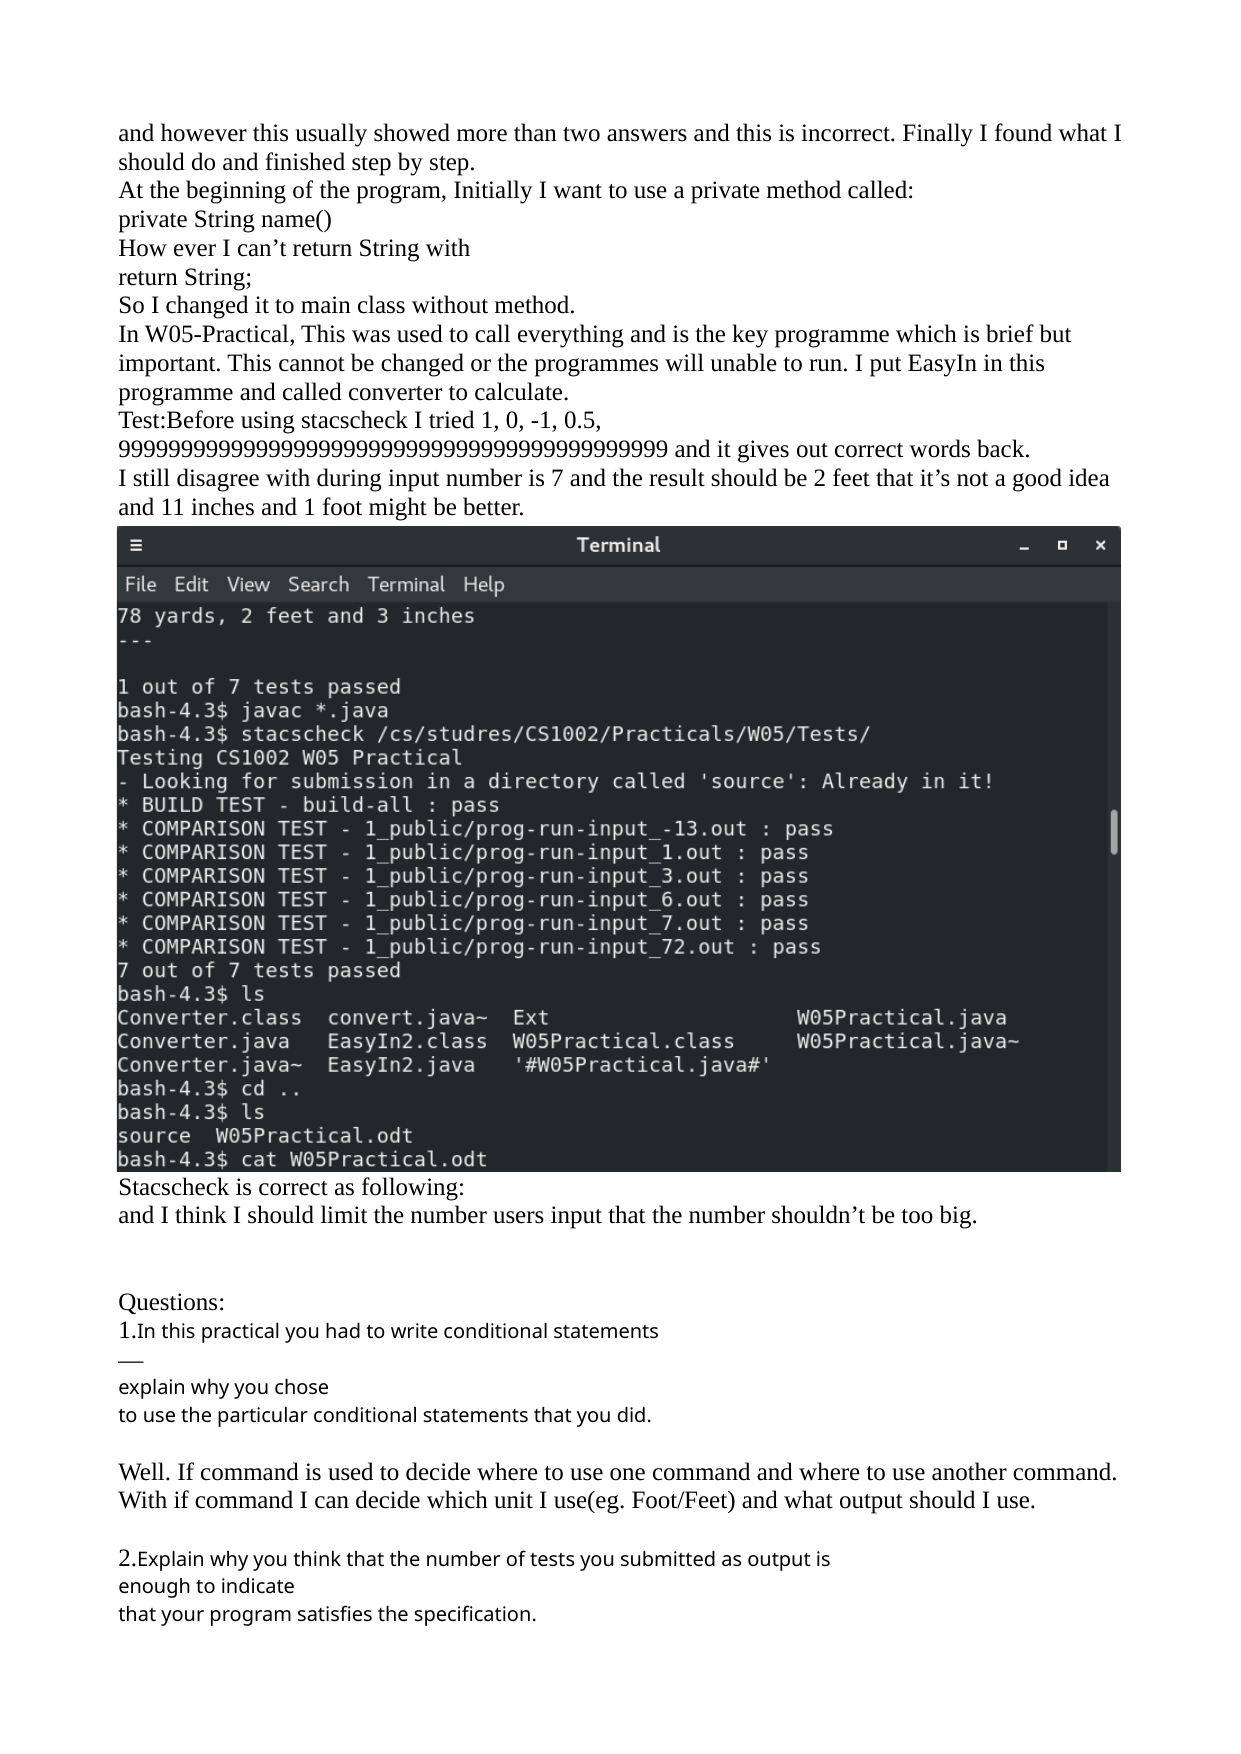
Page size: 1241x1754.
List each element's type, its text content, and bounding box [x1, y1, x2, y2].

text return String; [118, 262, 1122, 291]
text to use the particular conditional statements that you did. [118, 1401, 1122, 1428]
text Stacscheck is correct as following: [118, 521, 1122, 1200]
text that your program satisfies the specification. [118, 1599, 1122, 1627]
text In W05-Practical, This was used to call everything and is the key programme which is brief but important. This cannot be changed or the programmes will unable to run. I put EasyIn in this programme and called converter to calculate. [118, 319, 1122, 406]
text Well. If command is used to decide where to use one command and where to use another command. With if command I can decide which unit I use(eg. Foot/Feet) and what output should I use. [118, 1457, 1122, 1514]
text and however this usually showed more than two answers and this is incorrect. Finally I found what I should do and finished step by step. [118, 118, 1122, 176]
text 1.In this practical you had to write conditional statements [118, 1315, 1122, 1345]
text enough to indicate [118, 1572, 1122, 1599]
text 2.Explain why you think that the number of tests you submitted as output is [118, 1543, 1122, 1572]
text At the beginning of the program, Initially I want to use a private method called: [118, 176, 1122, 204]
text I still disagree with during input number is 7 and the result should be 2 feet that it’s not a good idea and 11 inches and 1 foot might be better. [118, 463, 1122, 521]
text — [118, 1345, 1122, 1373]
text Questions: [118, 1287, 1122, 1315]
text private String name() [118, 204, 1122, 233]
text So I changed it to main class without method. [118, 291, 1122, 319]
text explain why you chose [118, 1373, 1122, 1401]
picture [116, 526, 1121, 1172]
text Test:Before using stacscheck I tried 1, 0, -1, 0.5, 99999999999999999999999999999999999999999999 and it gives out correct words back. [118, 406, 1122, 463]
text and I think I should limit the number users input that the number shouldn’t be too big. [118, 1200, 1122, 1229]
text How ever I can’t return String with [118, 233, 1122, 262]
